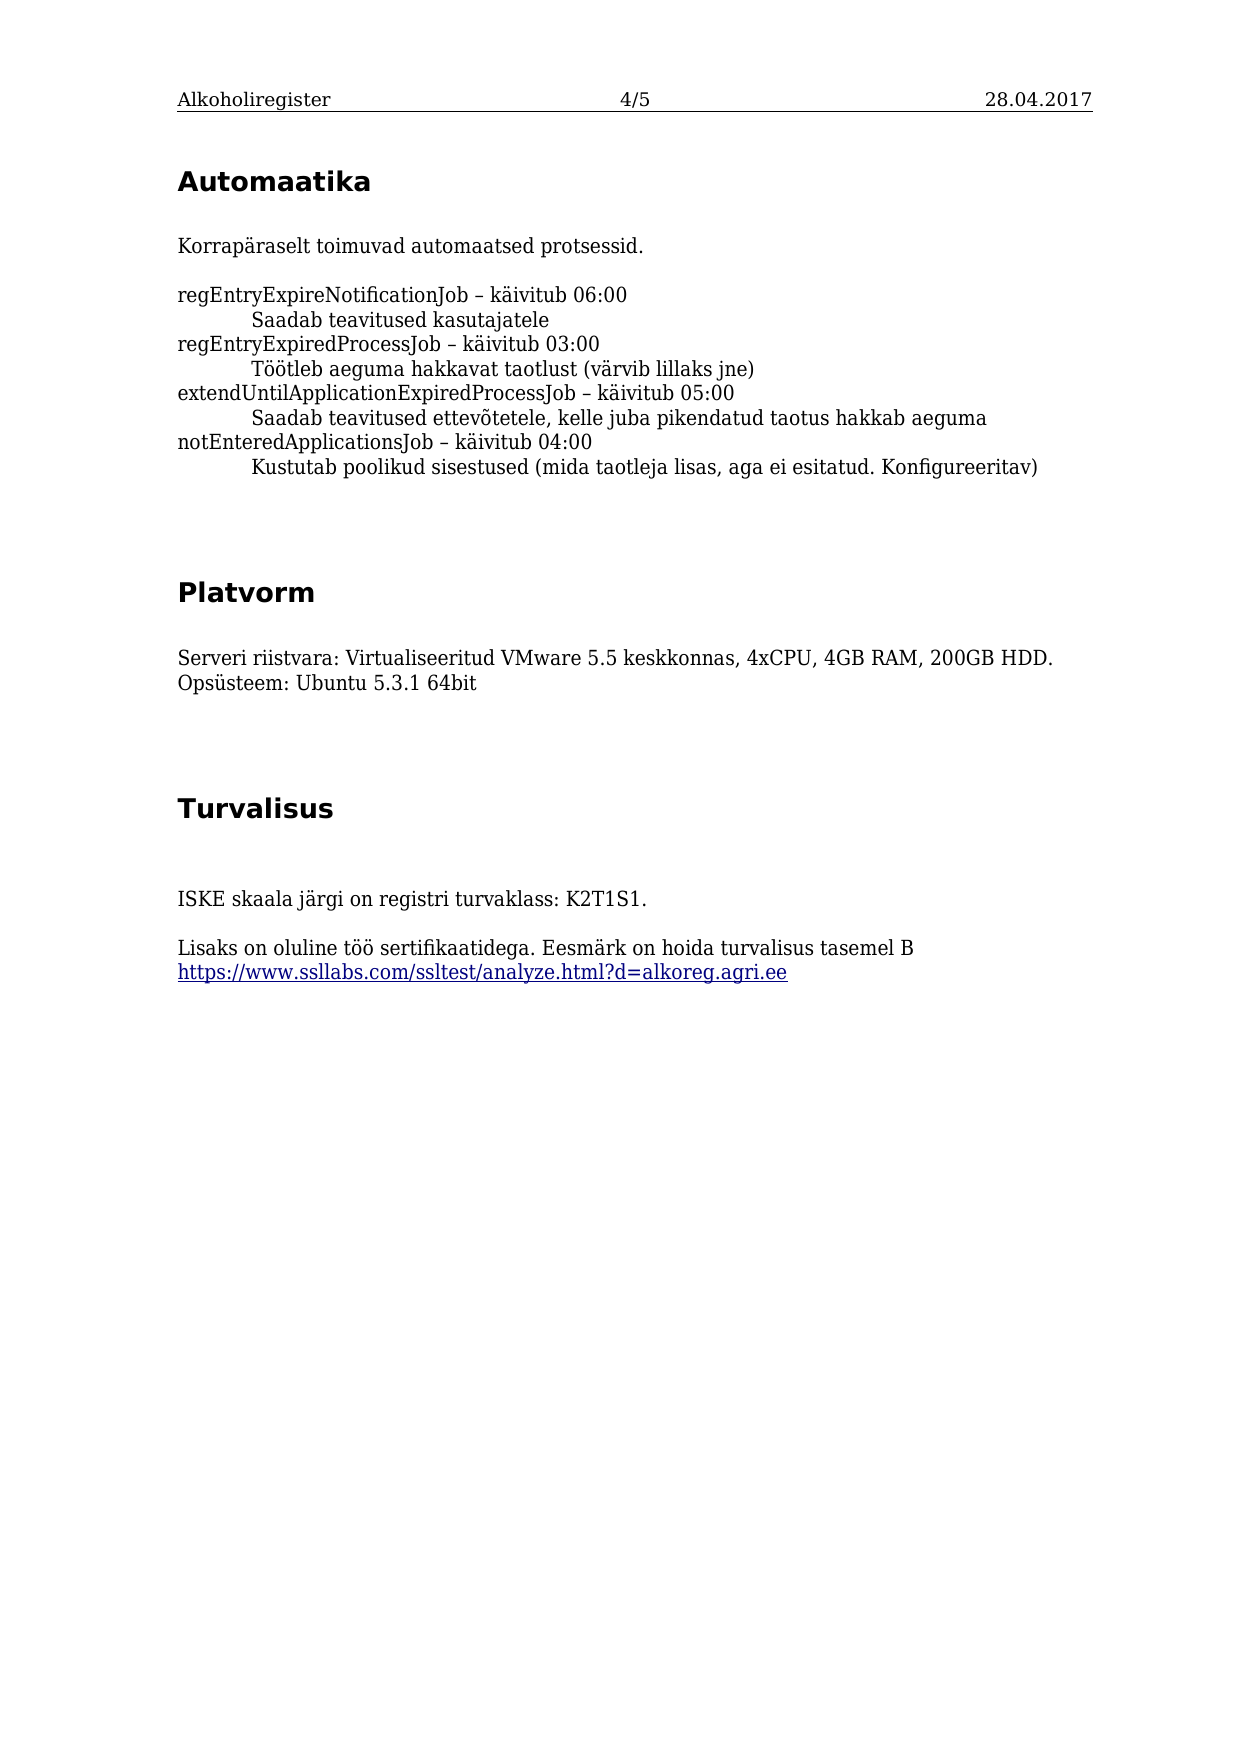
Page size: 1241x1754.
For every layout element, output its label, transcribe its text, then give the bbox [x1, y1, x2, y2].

text extendUntilApplicationExpiredProcessJob – käivitub 05:00 [177, 381, 1093, 406]
text regEntryExpireNotificationJob – käivitub 06:00 [177, 283, 1093, 308]
text Korrapäraselt toimuvad automaatsed protsessid. [177, 234, 1093, 259]
text Opsüsteem: Ubuntu 5.3.1 64bit [177, 671, 1093, 695]
text Lisaks on oluline töö sertifikaatidega. Eesmärk on hoida turvalisus tasemel B [177, 935, 1093, 960]
subtitle Platvorm [177, 578, 1093, 609]
text Serveri riistvara: Virtualiseeritud VMware 5.5 keskkonnas, 4xCPU, 4GB RAM, 200GB HDD. [177, 646, 1093, 671]
text regEntryExpiredProcessJob – käivitub 03:00 [177, 332, 1093, 357]
subtitle Turvalisus [177, 793, 1093, 825]
text Töötleb aeguma hakkavat taotlust (värvib lillaks jne) [177, 357, 1093, 381]
text Saadab teavitused kasutajatele [177, 308, 1093, 332]
text ISKE skaala järgi on registri turvaklass: K2T1S1. [177, 886, 1093, 911]
text notEnteredApplicationsJob – käivitub 04:00 [177, 430, 1093, 455]
text Saadab teavitused ettevõtetele, kelle juba pikendatud taotus hakkab aeguma [177, 406, 1093, 430]
text https://www.ssllabs.com/ssltest/analyze.html?d=alkoreg.agri.ee [177, 960, 1093, 984]
text Kustutab poolikud sisestused (mida taotleja lisas, aga ei esitatud. Konfigureeritav) [251, 455, 1093, 479]
subtitle Automaatika [177, 166, 1093, 197]
